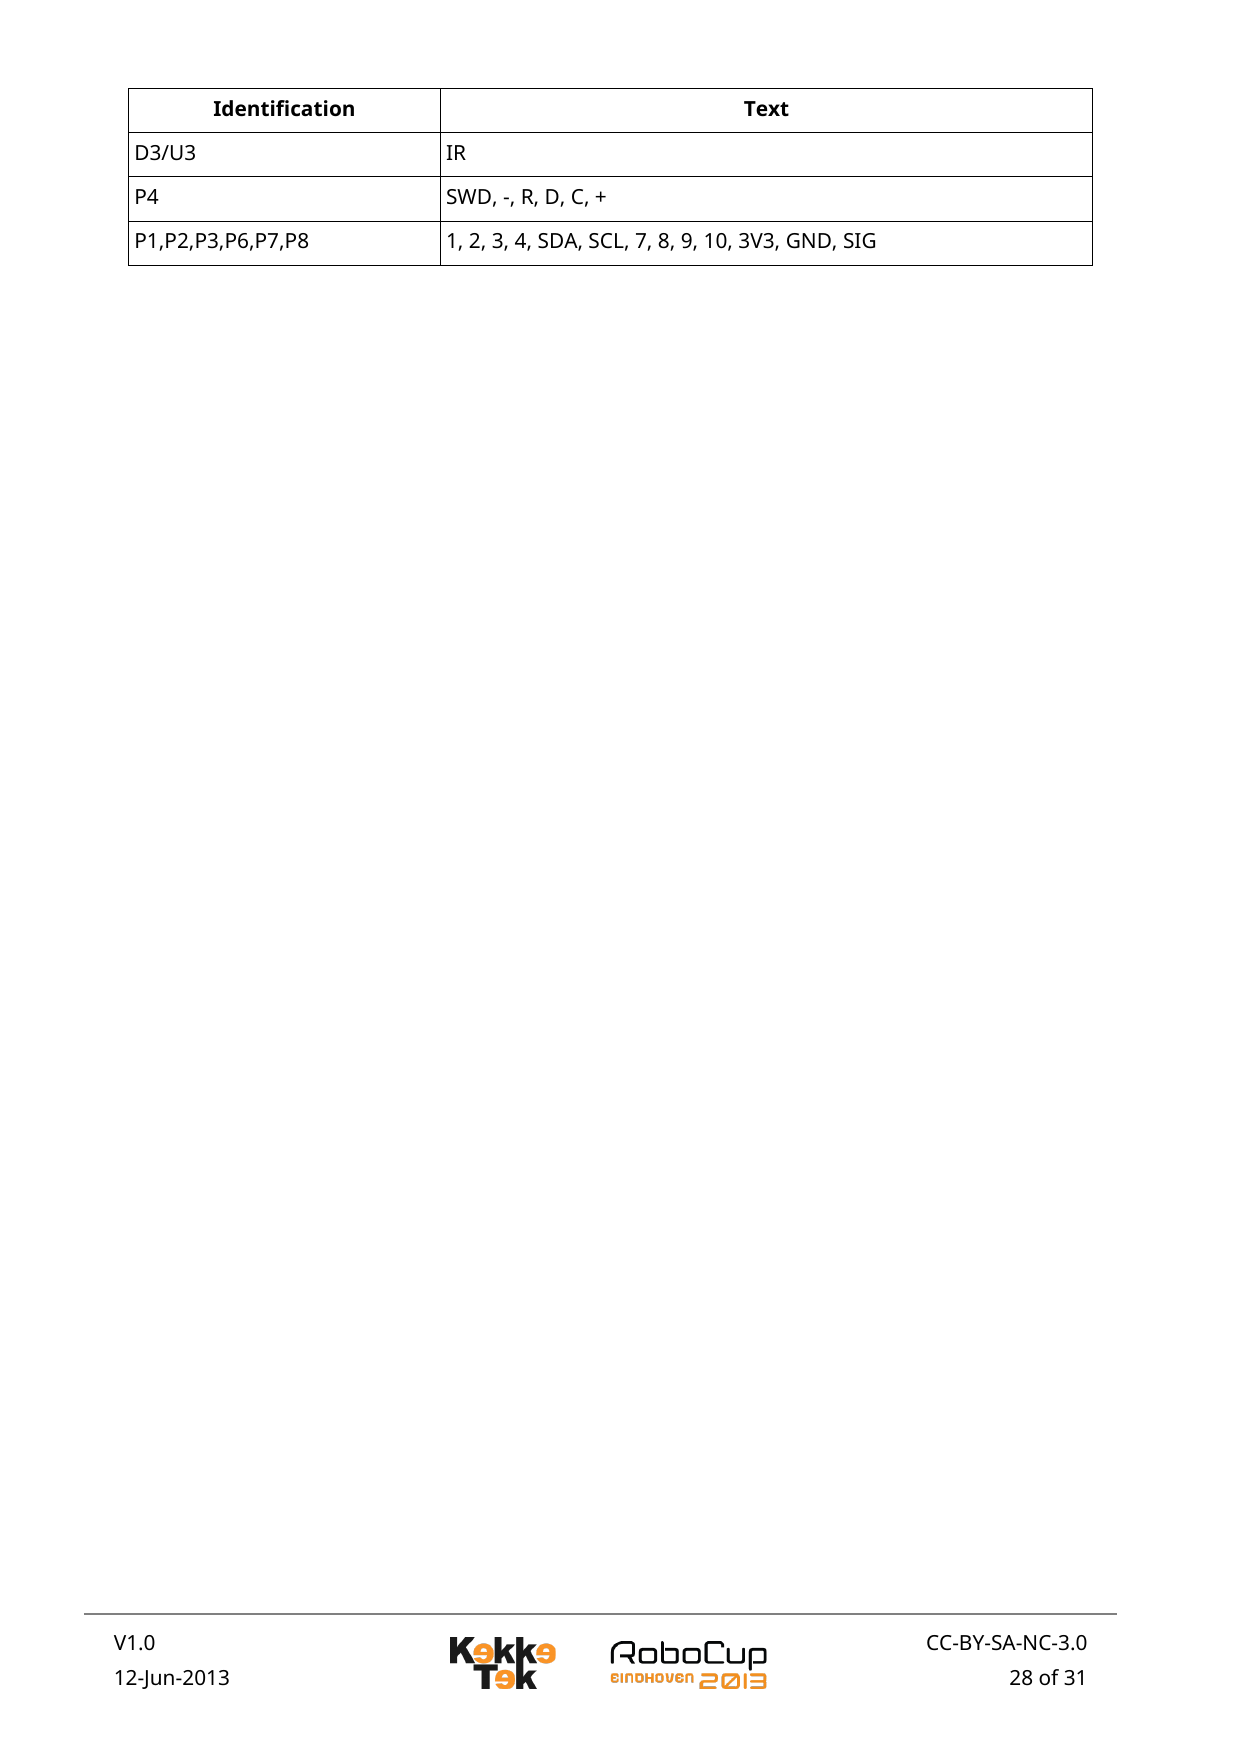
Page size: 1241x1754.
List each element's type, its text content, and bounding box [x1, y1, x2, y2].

table_cell 1, 2, 3, 4, SDA, SCL, 7, 8, 9, 10, 3V3, GND, SIG [441, 222, 1092, 265]
table_cell P1,P2,P3,P6,P7,P8 [129, 222, 440, 265]
picture [450, 1637, 556, 1689]
table_cell SWD, -, R, D, C, + [441, 177, 1092, 221]
table_cell P4 [129, 177, 440, 221]
picture [610, 1641, 767, 1689]
table_header Text [441, 89, 1092, 132]
table_cell D3/U3 [129, 133, 440, 176]
table_cell IR [441, 133, 1092, 176]
table_header Identification [129, 89, 440, 132]
